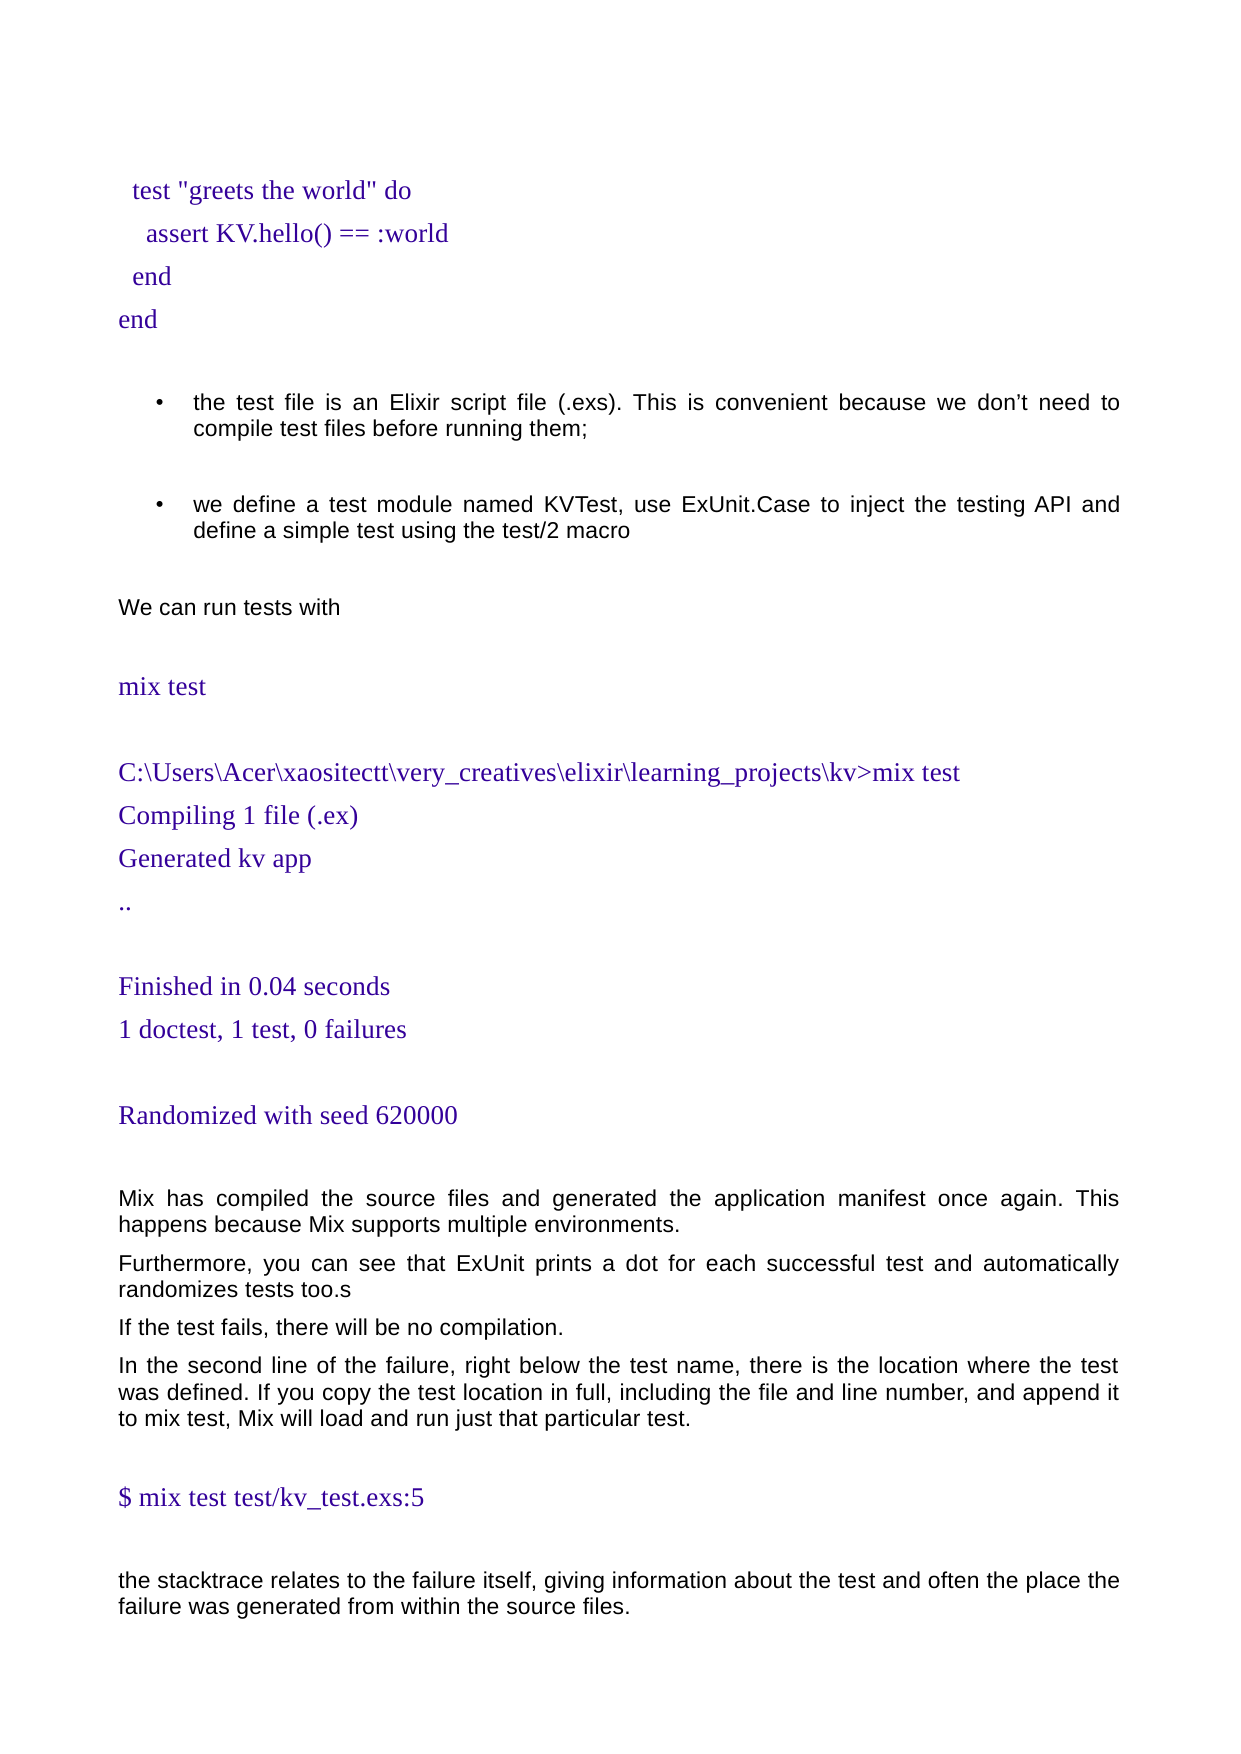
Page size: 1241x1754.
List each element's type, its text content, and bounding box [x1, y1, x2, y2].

text We can run tests with [118, 594, 1122, 620]
text Furthermore, you can see that ExUnit prints a dot for each successful test and automatically randomizes tests too.s [118, 1249, 1122, 1302]
text mix test [118, 670, 1122, 701]
text Mix has compiled the source files and generated the application manifest once again. This happens because Mix supports multiple environments. [118, 1185, 1122, 1238]
text In the second line of the failure, right below the test name, there is the location where the test was defined. If you copy the test location in full, including the file and line number, and append it to mix test, Mix will load and run just that particular test. [118, 1352, 1122, 1431]
text Randomized with seed 620000 [118, 1099, 1122, 1130]
text Generated kv app [118, 842, 1122, 873]
text C:\Users\Acer\xaositectt\very_creatives\elixir\learning_projects\kv>mix test [118, 756, 1122, 787]
text Finished in 0.04 seconds [118, 970, 1122, 1002]
text the stacktrace relates to the failure itself, giving information about the test and often the place the failure was generated from within the source files. [118, 1567, 1122, 1619]
text If the test fails, there will be no compilation. [118, 1314, 1122, 1340]
text test "greets the world" do [118, 174, 1122, 205]
list we define a test module named KVTest, use ExUnit.Case to inject the testing API and define a simple test using the test/2 macro [156, 491, 1122, 544]
text $ mix test test/kv_test.exs:5 [118, 1481, 1122, 1512]
list the test file is an Elixir script file (.exs). This is convenient because we don’t need to compile test files before running them; [156, 388, 1122, 441]
text end [118, 260, 1122, 291]
text assert KV.hello() == :world [118, 217, 1122, 248]
text 1 doctest, 1 test, 0 failures [118, 1013, 1122, 1044]
text .. [118, 884, 1122, 916]
text end [118, 303, 1122, 334]
text Compiling 1 file (.ex) [118, 799, 1122, 830]
